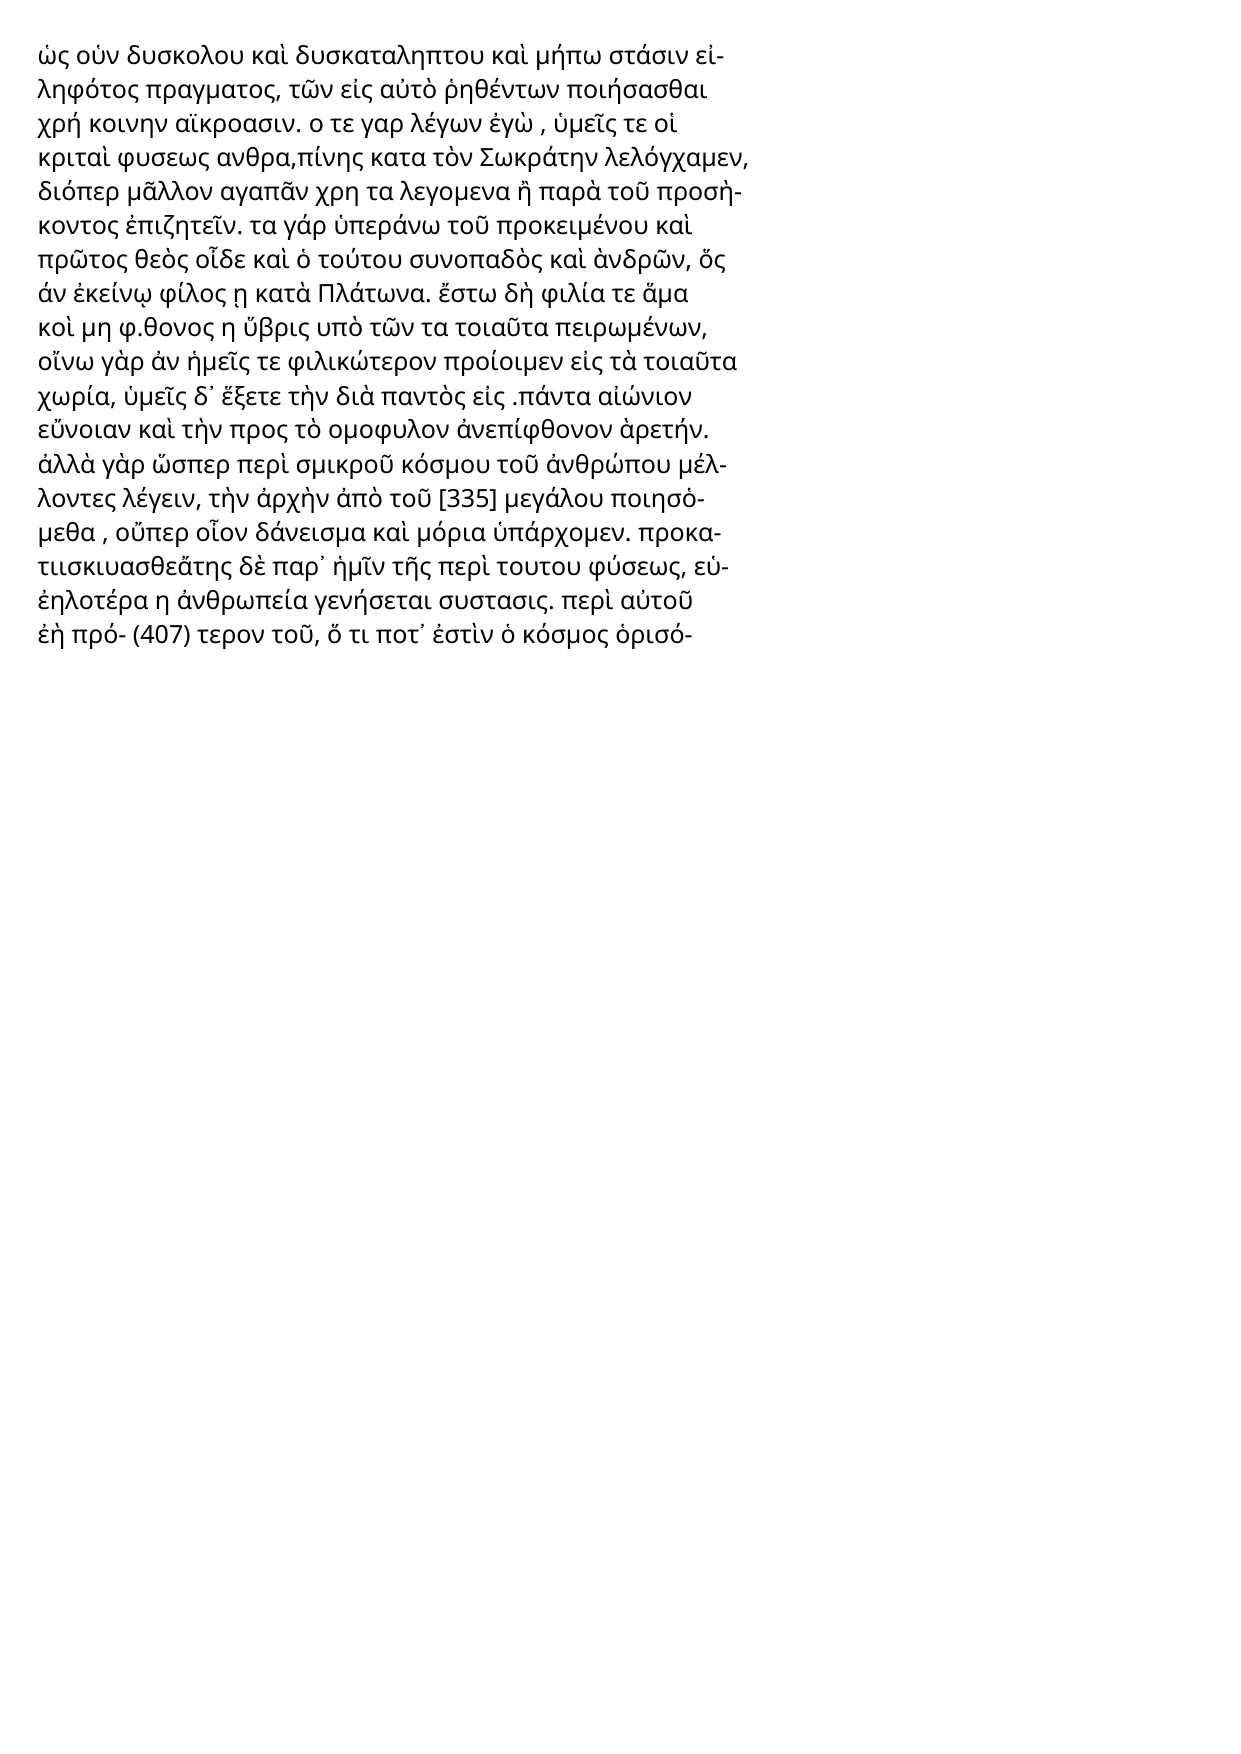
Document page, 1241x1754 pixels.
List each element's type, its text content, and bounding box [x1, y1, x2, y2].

text ὡς οὑν δυσκολου καὶ δυσκαταληπτου καὶ μήπω στάσιν εἰ- ληφότος πραγματος, τῶν εἰς αὐτὸ ῥηθέντων ποιήσασθαι χρή κοινην αϊκροασιν. ο τε γαρ λέγων ἐγὼ , ὑμεῖς τε οἱ κριταὶ φυσεως ανθρα,πίνης κατα τὸν Σωκράτην λελόγχαμεν, διόπερ μᾶλλον αγαπᾶν χρη τα λεγομενα ἢ παρὰ τοῦ προσὴ- κοντος ἐπιζητεῖν. τα γάρ ὑπεράνω τοῦ προκειμένου καὶ πρῶτος θεὸς οἶδε καὶ ὁ τούτου συνοπαδὸς καὶ ὰνδρῶν, ὅς άν ἐκείνῳ φίλος ῃ κατὰ Πλάτωνα. ἔστω δὴ φιλία τε ἅμα κοὶ μη φ.θονος η ὕβρις υπὸ τῶν τα τοιαῦτα πειρωμένων, οἴνω γὰρ ἀν ἡμεῖς τε φιλικώτερον προίοιμεν εἰς τὰ τοιαῦτα χωρία, ὑμεῖς δ᾽ ἕξετε τὴν διὰ παντὸς εἰς .πάντα αἰώνιον εὔνοιαν καὶ τὴν προς τὸ ομοφυλον ἀνεπίφθονον ὰρετήν. ἀλλὰ γὰρ ὥσπερ περὶ σμικροῦ κόσμου τοῦ ἀνθρώπου μέλ- λοντες λέγειν, τὴν ἀρχὴν ἀπὸ τοῦ [335] μεγάλου ποιησὁ- μεθα , οὔπερ οἶον δάνεισμα καὶ μόρια ὑπάρχομεν. προκα- τιισκιυασθεἄτης δὲ παρ᾽ ἡμῖν τῆς περὶ τουτου φύσεως, εὑ- ἐηλοτέρα η ἀνθρωπεία γενήσεται συστασις. περὶ αὐτοῦ ἐὴ πρό- (407) τερον τοῦ, ὅ τι ποτ᾽ ἐστὶν ὁ κόσμος ὁρισό- [37, 37, 1203, 651]
